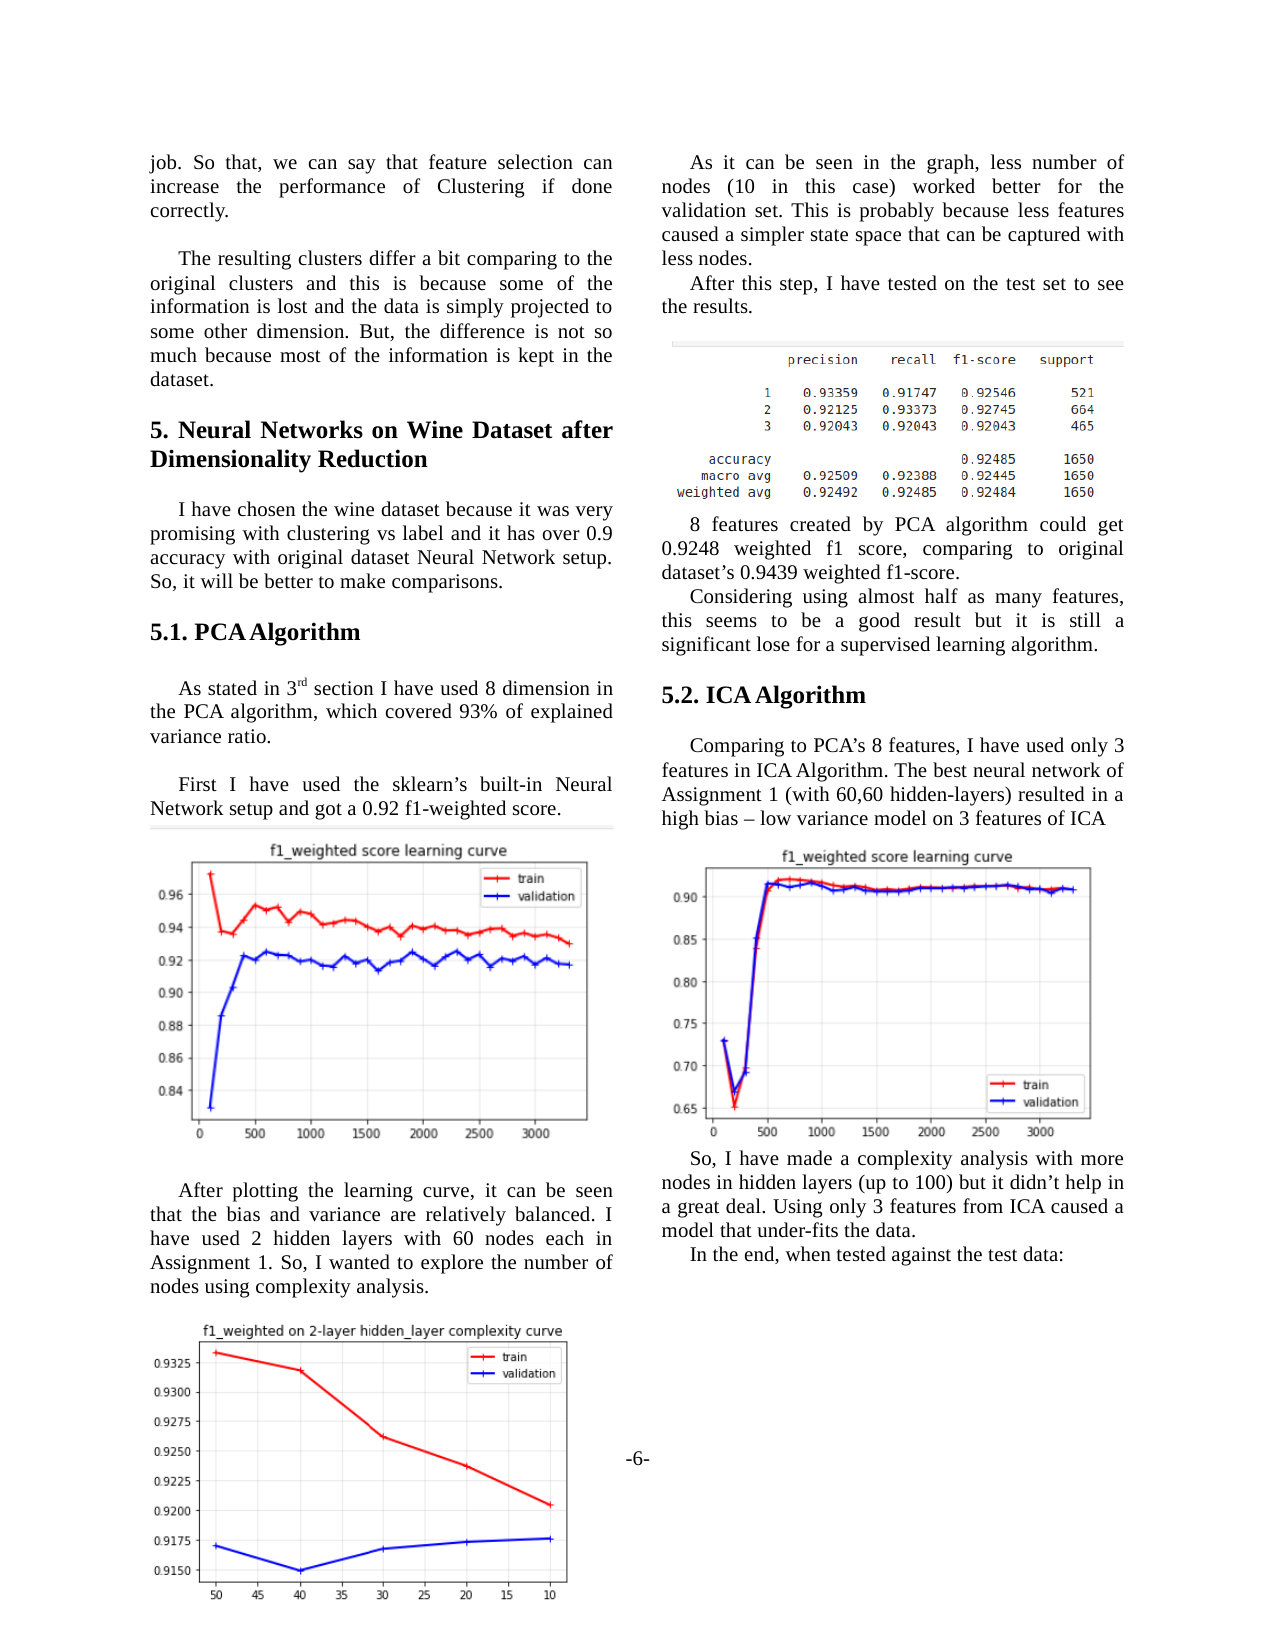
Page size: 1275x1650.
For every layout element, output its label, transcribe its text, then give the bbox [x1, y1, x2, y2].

subtitle 5.1. PCA Algorithm [150, 617, 613, 646]
text So, I have made a complexity analysis with more nodes in hidden layers (up to 100) but it didn’t help in a great deal. Using only 3 features from ICA caused a model that under-fits the data. [661, 1146, 1125, 1242]
text As stated in 3rd section I have used 8 dimension in the PCA algorithm, which covered 93% of explained variance ratio. [150, 675, 613, 747]
picture [661, 838, 1125, 1146]
text First I have used the sklearn’s built-in Neural Network setup and got a 0.92 f1-weighted score. [150, 772, 613, 820]
text Comparing to PCA’s 8 features, I have used only 3 features in ICA Algorithm. The best neural network of Assignment 1 (with 60,60 hidden-layers) resulted in a high bias – low variance model on 3 features of ICA [661, 733, 1125, 829]
text Considering using almost half as many features, this seems to be a good result but it is still a significant lose for a supervised learning algorithm. [661, 584, 1125, 656]
picture [150, 825, 614, 1154]
text 8 features created by PCA algorithm could get 0.9248 weighted f1 score, comparing to original dataset’s 0.9439 weighted f1-score. [661, 318, 1125, 584]
text After this step, I have tested on the test set to see the results. [661, 270, 1125, 318]
text As it can be seen in the graph, less number of nodes (10 in this case) worked better for the validation set. This is probably because less features caused a simpler state space that can be captured with less nodes. [661, 150, 1125, 270]
text [661, 829, 1125, 838]
subtitle The resulting clusters differ a bit comparing to the original clusters and this is because some of the information is lost and the data is simply projected to some other dimension. But, the difference is not so much because most of the information is kept in the dataset. [150, 246, 613, 391]
subtitle I have chosen the wine dataset because it was very promising with clustering vs label and it has over 0.9 accuracy with original dataset Neural Network setup. So, it will be better to make comparisons. [150, 497, 613, 593]
picture [660, 341, 1124, 512]
subtitle 5. Neural Networks on Wine Dataset after Dimensionality Reduction [150, 415, 613, 473]
text After plotting the learning curve, it can be seen that the bias and variance are relatively balanced. I have used 2 hidden layers with 60 nodes each in Assignment 1. So, I wanted to explore the number of nodes using complexity analysis. [150, 1178, 613, 1298]
text In the end, when tested against the test data: [661, 1242, 1125, 1266]
subtitle 5.2. ICA Algorithm [661, 680, 1125, 709]
subtitle job. So that, we can say that feature selection can increase the performance of Clustering if done correctly. [150, 150, 613, 222]
picture [138, 1319, 602, 1608]
